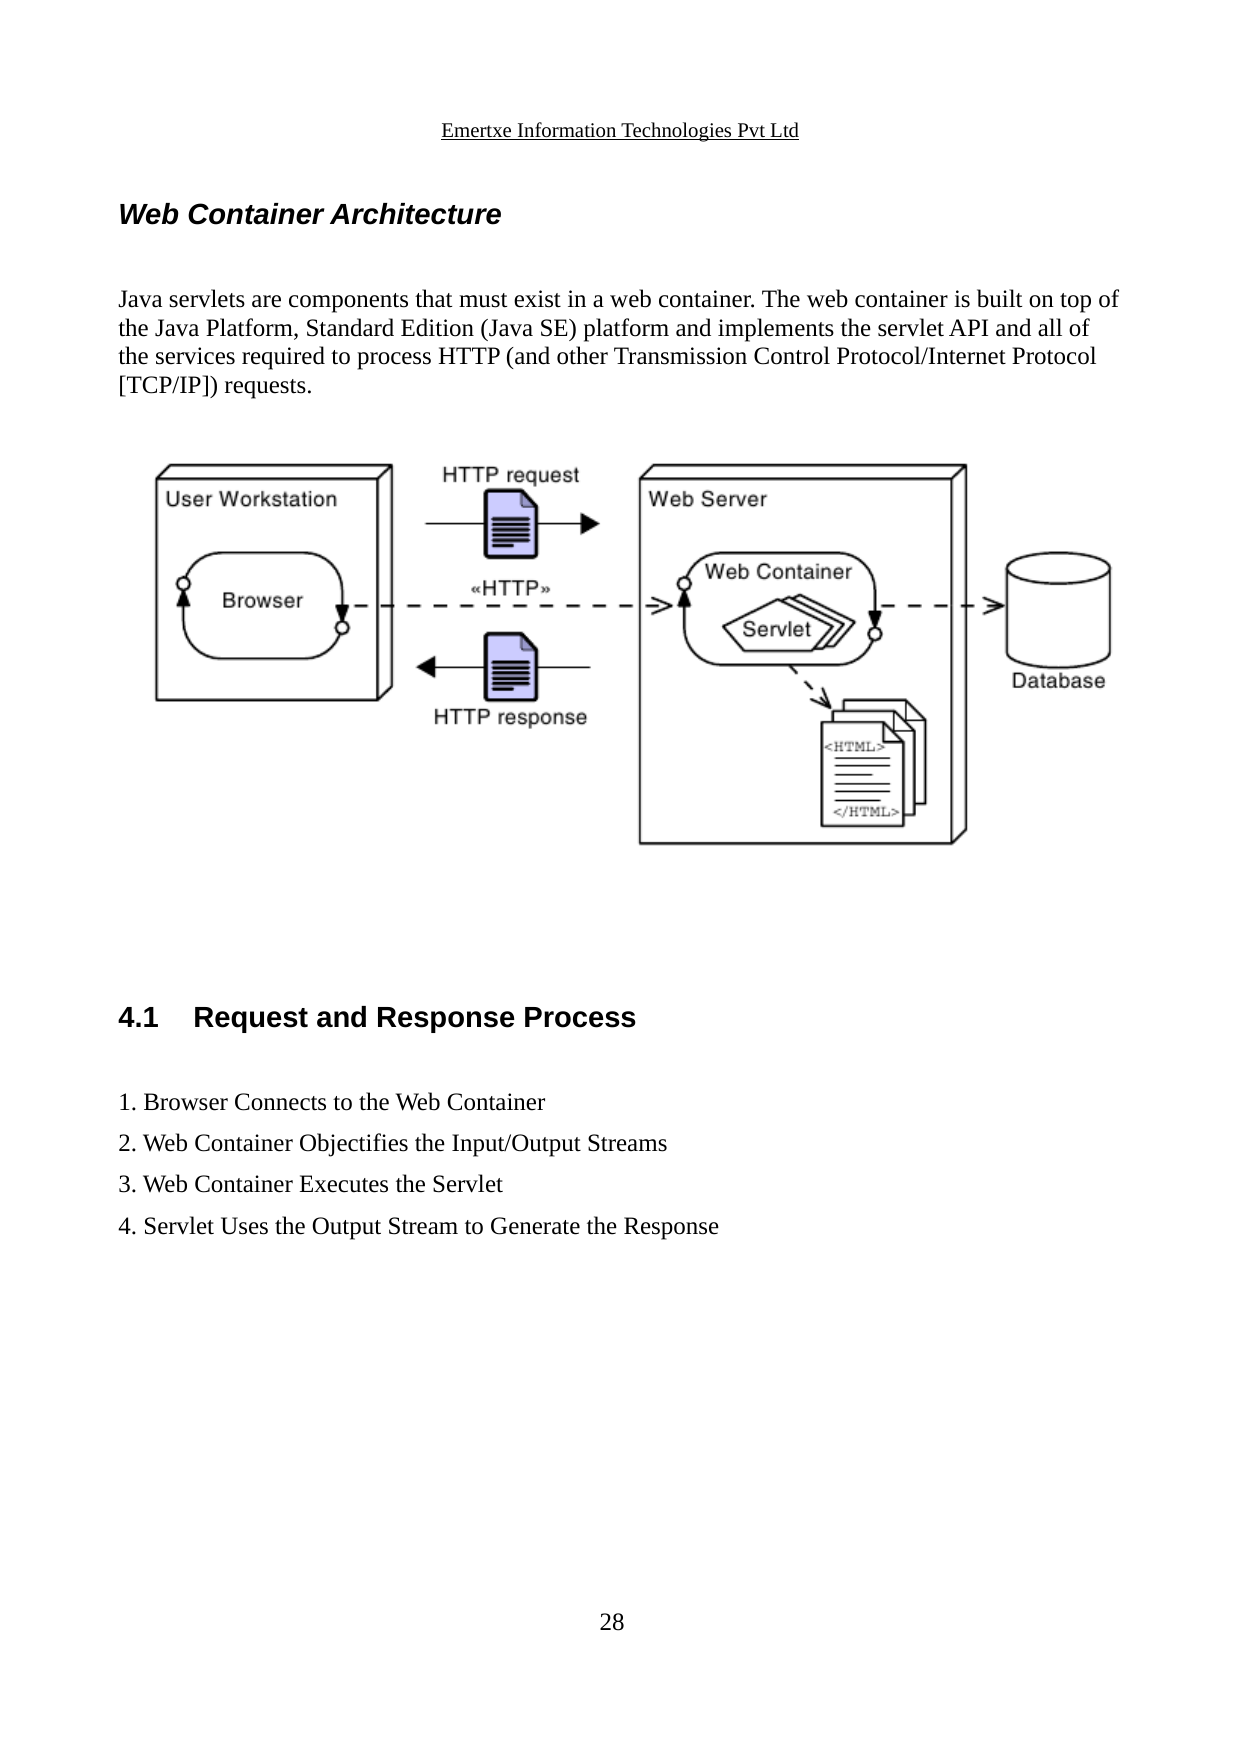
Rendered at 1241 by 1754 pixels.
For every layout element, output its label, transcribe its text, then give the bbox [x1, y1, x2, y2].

text Java servlets are components that must exist in a web container. The web container is built on top of the Java Platform, Standard Edition (Java SE) platform and implements the servlet API and all of the services required to process HTTP (and other Transmission Control Protocol/Internet Protocol [TCP/IP]) requests. [118, 284, 1122, 399]
text 3. Web Container Executes the Servlet [118, 1169, 1122, 1198]
text 2. Web Container Objectifies the Input/Output Streams [118, 1128, 1122, 1157]
text 1. Browser Connects to the Web Container [118, 1087, 1122, 1116]
subtitle Web Container Architecture [118, 197, 1122, 230]
subtitle Request and Response Process [118, 1000, 1122, 1033]
picture [118, 452, 1123, 859]
text 4. Servlet Uses the Output Stream to Generate the Response [118, 1211, 1122, 1239]
